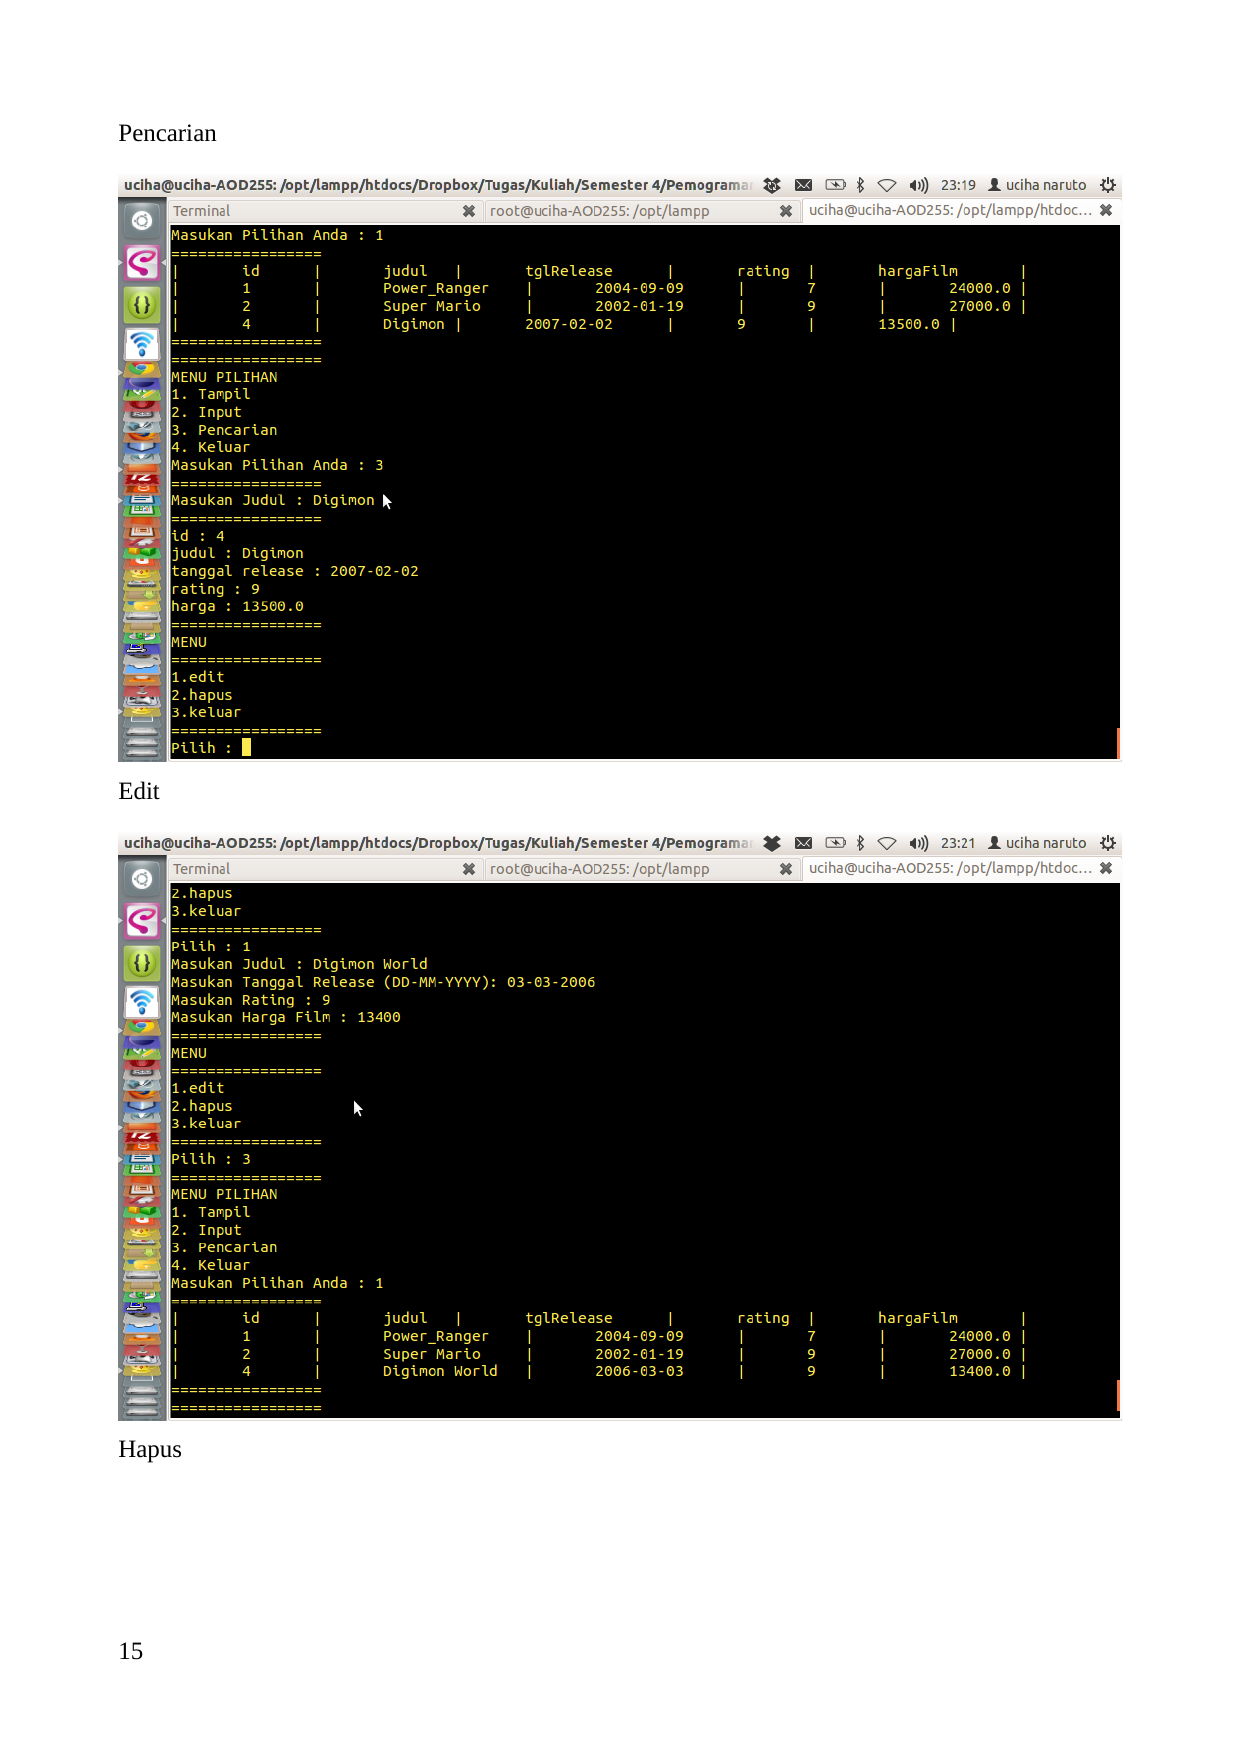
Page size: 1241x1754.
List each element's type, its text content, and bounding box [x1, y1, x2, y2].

picture [118, 832, 1123, 1421]
text Hapus [118, 1421, 1122, 1463]
picture [118, 173, 1123, 762]
text Pencarian [118, 118, 1122, 147]
text Edit [118, 762, 1122, 805]
